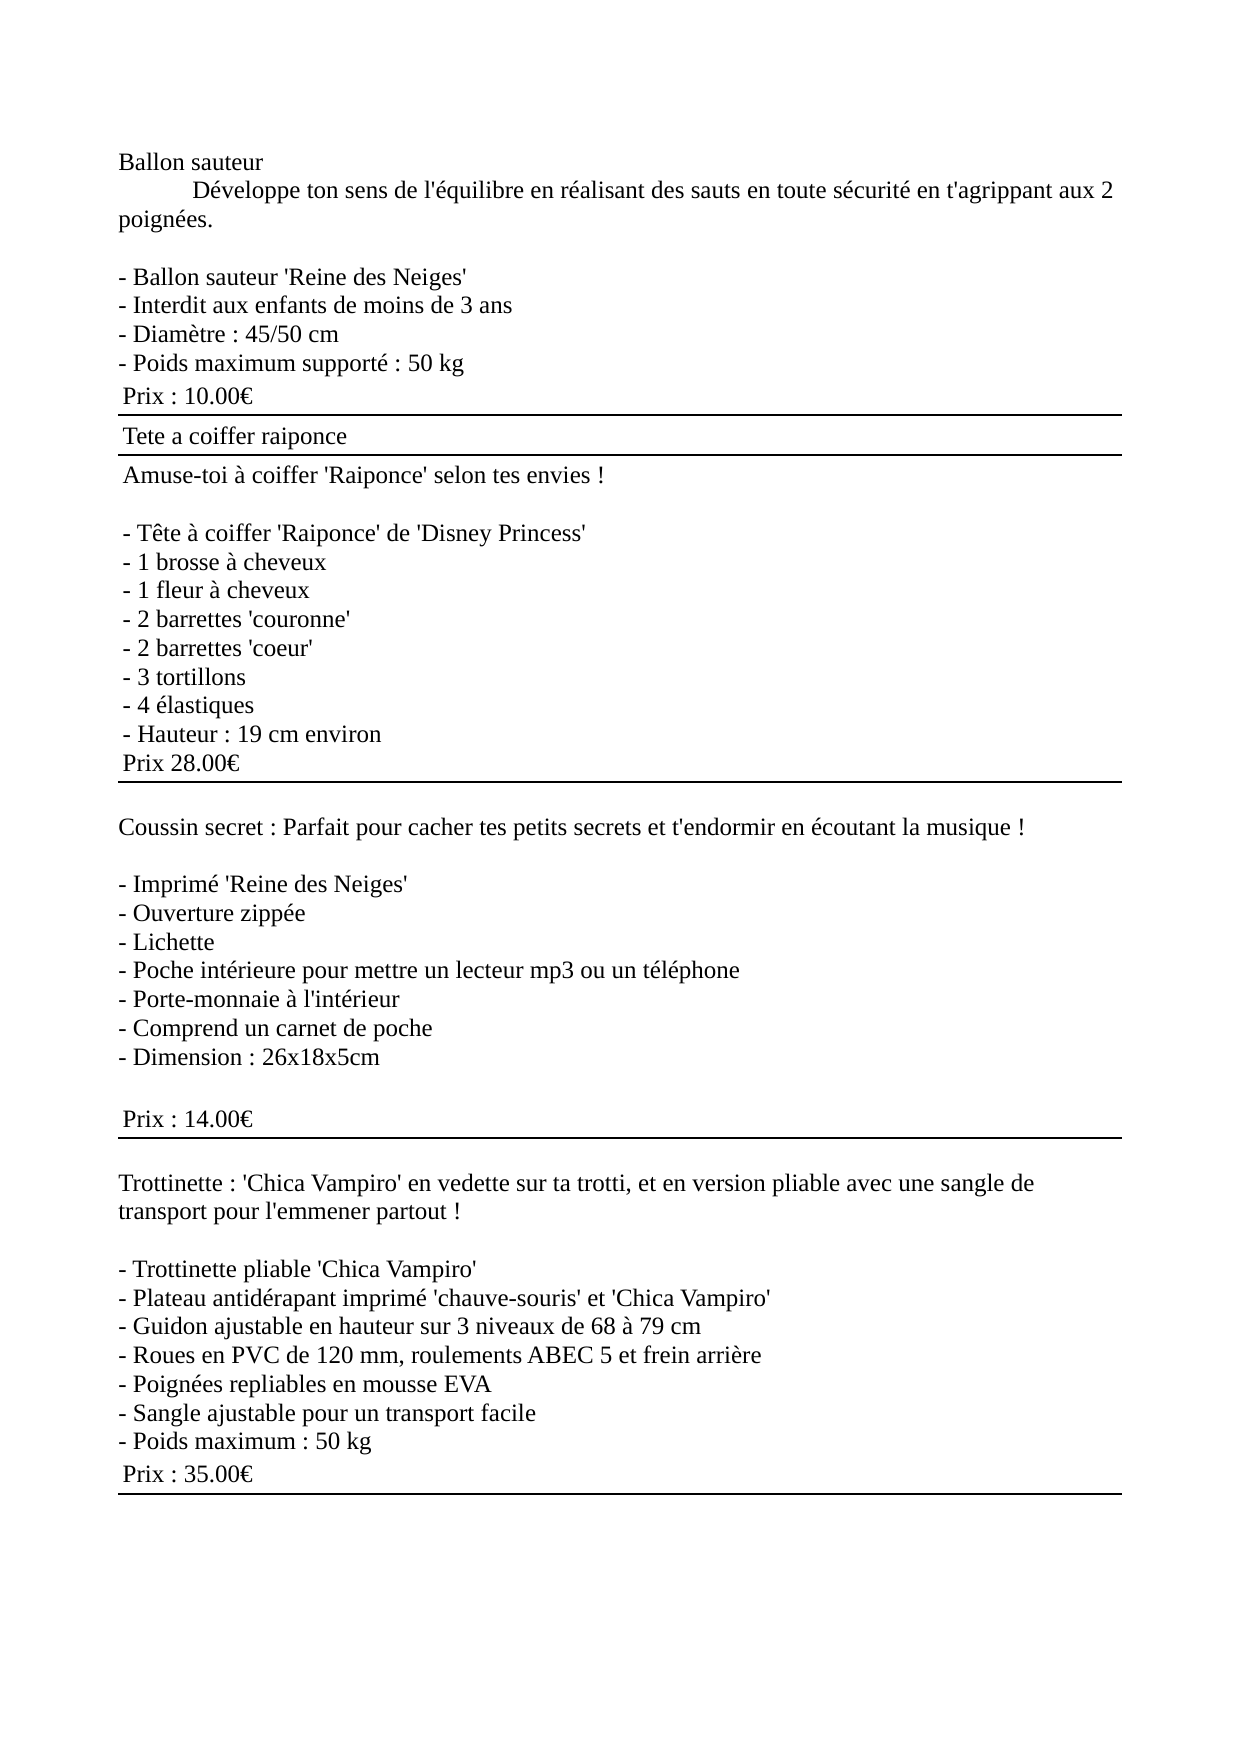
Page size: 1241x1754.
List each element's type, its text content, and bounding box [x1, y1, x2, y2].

text Ballon sauteur [118, 147, 1122, 176]
text Prix : 10.00€ [118, 377, 1122, 414]
text Coussin secret : Parfait pour cacher tes petits secrets et t'endormir en écoutant la musique ! - Imprimé 'Reine des Neiges' - Ouverture zippée - Lichette - Poche intérieure pour mettre un lecteur mp3 ou un téléphone - Porte-monnaie à l'intérieur - Comprend un carnet de poche - Dimension : 26x18x5cm [118, 812, 1122, 1071]
text Amuse-toi à coiffer 'Raiponce' selon tes envies ! - Tête à coiffer 'Raiponce' de 'Disney Princess' - 1 brosse à cheveux - 1 fleur à cheveux - 2 barrettes 'couronne' - 2 barrettes 'coeur' - 3 tortillons - 4 élastiques - Hauteur : 19 cm environ Prix 28.00€ [118, 456, 1122, 781]
text Tete a coiffer raiponce [118, 416, 1122, 454]
text Prix : 14.00€ [118, 1099, 1122, 1137]
text Trottinette : 'Chica Vampiro' en vedette sur ta trotti, et en version pliable avec une sangle de transport pour l'emmener partout ! - Trottinette pliable 'Chica Vampiro' - Plateau antidérapant imprimé 'chauve-souris' et 'Chica Vampiro' - Guidon ajustable en hauteur sur 3 niveaux de 68 à 79 cm - Roues en PVC de 120 mm, roulements ABEC 5 et frein arrière - Poignées repliables en mousse EVA - Sangle ajustable pour un transport facile - Poids maximum : 50 kg [118, 1168, 1122, 1455]
text Développe ton sens de l'équilibre en réalisant des sauts en toute sécurité en t'agrippant aux 2 poignées. - Ballon sauteur 'Reine des Neiges' - Interdit aux enfants de moins de 3 ans - Diamètre : 45/50 cm - Poids maximum supporté : 50 kg [118, 176, 1122, 377]
text Prix : 35.00€ [118, 1455, 1122, 1493]
